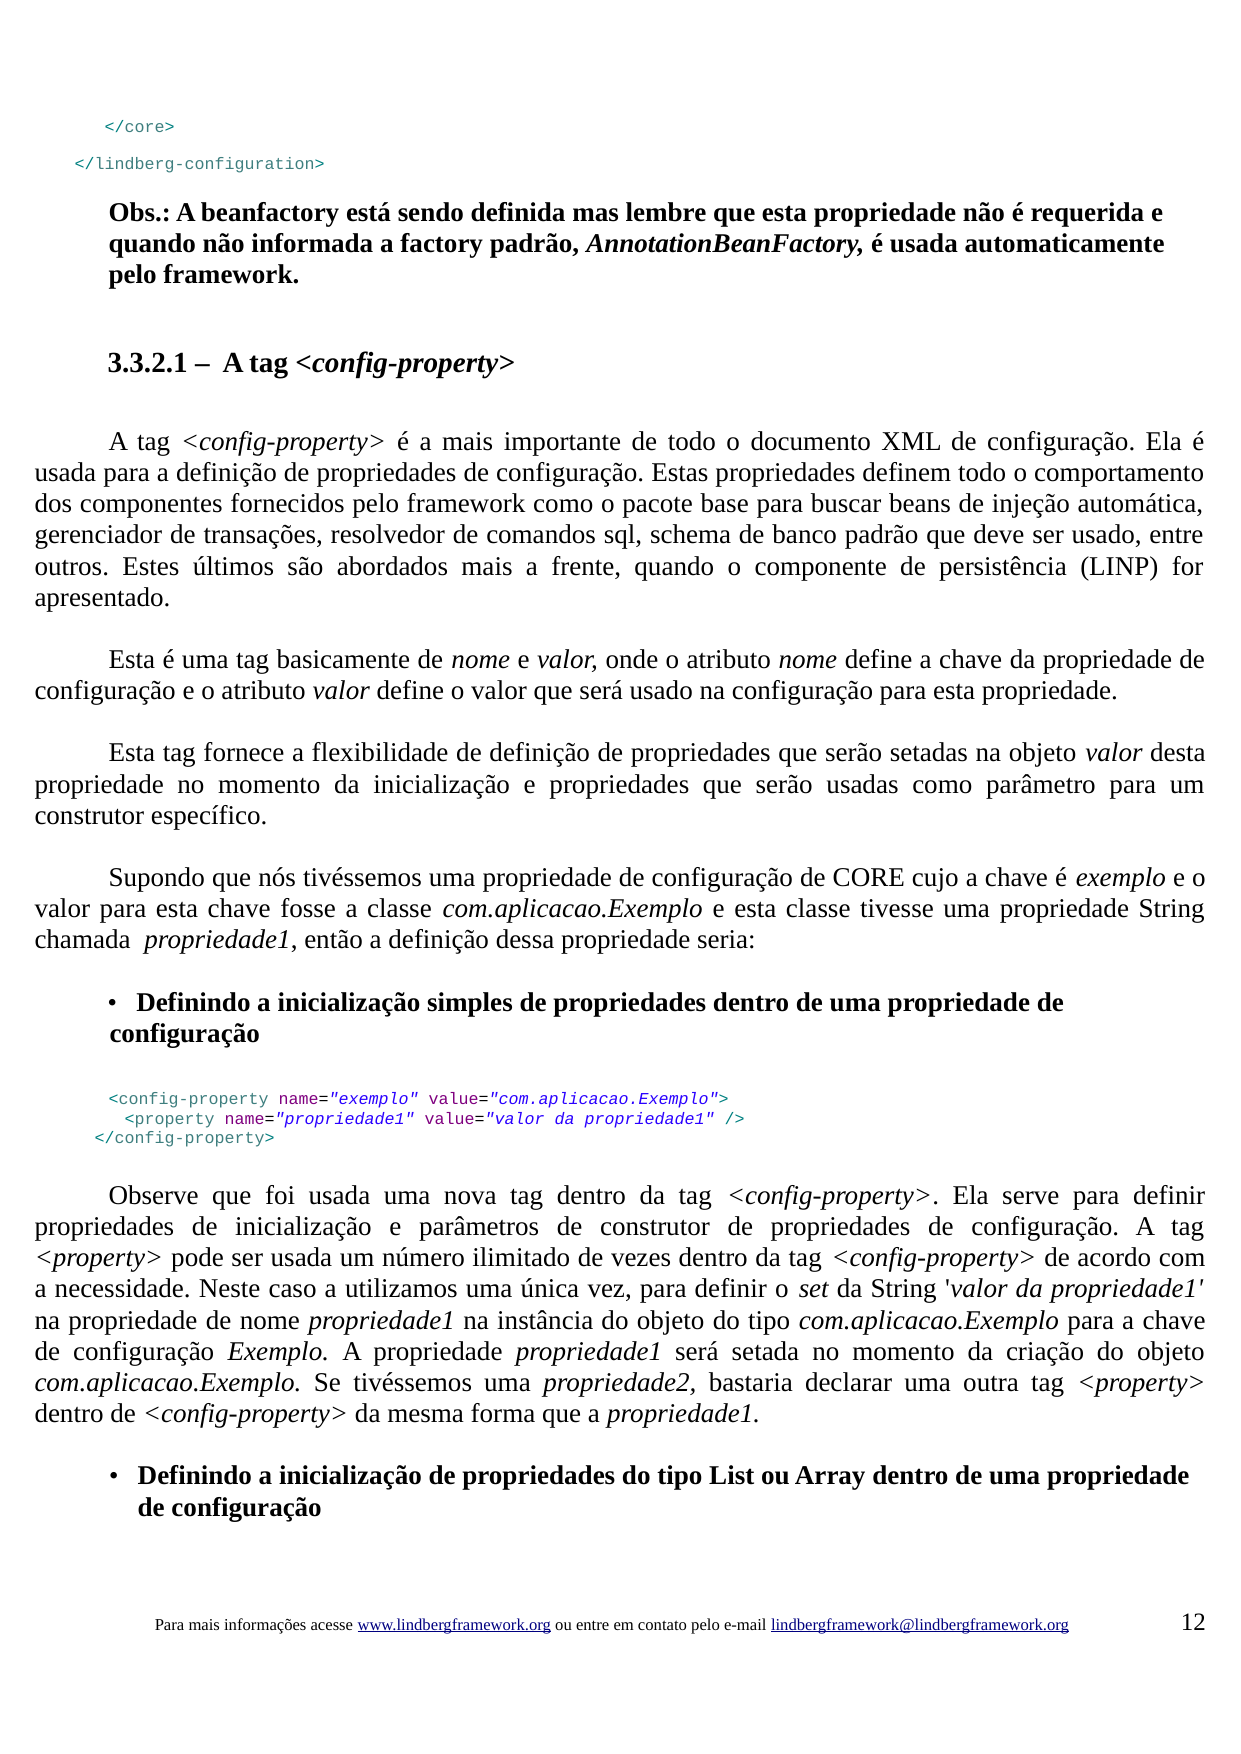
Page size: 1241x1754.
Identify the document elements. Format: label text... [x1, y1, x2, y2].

list Definindo a inicialização de propriedades do tipo List ou Array dentro de uma propriedade de configuração [109, 1459, 1206, 1522]
list Definindo a inicialização simples de propriedades dentro de uma propriedade de configuração [108, 986, 1206, 1048]
text </core> [34, 118, 1206, 137]
text A tag <config-property> é a mais importante de todo o documento XML de configuração. Ela é usada para a definição de propriedades de configuração. Estas propriedades definem todo o comportamento dos componentes fornecidos pelo framework como o pacote base para buscar beans de injeção automática, gerenciador de transações, resolvedor de comandos sql, schema de banco padrão que deve ser usado, entre outros. Estes últimos são abordados mais a frente, quando o componente de persistência (LINP) for apresentado. [34, 425, 1206, 612]
text </config-property> [34, 1129, 1206, 1148]
text <property name="propriedade1" value="valor da propriedade1" /> [34, 1110, 1206, 1129]
text Esta é uma tag basicamente de nome e valor, onde o atributo nome define a chave da propriedade de configuração e o atributo valor define o valor que será usado na configuração para esta propriedade. [34, 643, 1206, 705]
text Esta tag fornece a flexibilidade de definição de propriedades que serão setadas na objeto valor desta propriedade no momento da inicialização e propriedades que serão usadas como parâmetro para um construtor específico. [34, 737, 1206, 830]
text <config-property name="exemplo" value="com.aplicacao.Exemplo"> [34, 1079, 1206, 1110]
subtitle 3.3.2.1 – A tag <config-property> [107, 346, 1206, 379]
text </lindberg-configuration> [34, 156, 1206, 175]
text Supondo que nós tivéssemos uma propriedade de configuração de CORE cujo a chave é exemplo e o valor para esta chave fosse a classe com.aplicacao.Exemplo e esta classe tivesse uma propriedade String chamada propriedade1, então a definição dessa propriedade seria: [34, 861, 1206, 954]
text Obs.: A beanfactory está sendo definida mas lembre que esta propriedade não é requerida e quando não informada a factory padrão, AnnotationBeanFactory, é usada automaticamente pelo framework. [34, 196, 1206, 289]
text Observe que foi usada uma nova tag dentro da tag <config-property>. Ela serve para definir propriedades de inicialização e parâmetros de construtor de propriedades de configuração. A tag <property> pode ser usada um número ilimitado de vezes dentro da tag <config-property> de acordo com a necessidade. Neste caso a utilizamos uma única vez, para definir o set da String 'valor da propriedade1' na propriedade de nome propriedade1 na instância do objeto do tipo com.aplicacao.Exemplo para a chave de configuração Exemplo. A propriedade propriedade1 será setada no momento da criação do objeto com.aplicacao.Exemplo. Se tivéssemos uma propriedade2, bastaria declarar uma outra tag <property> dentro de <config-property> da mesma forma que a propriedade1. [34, 1179, 1206, 1428]
